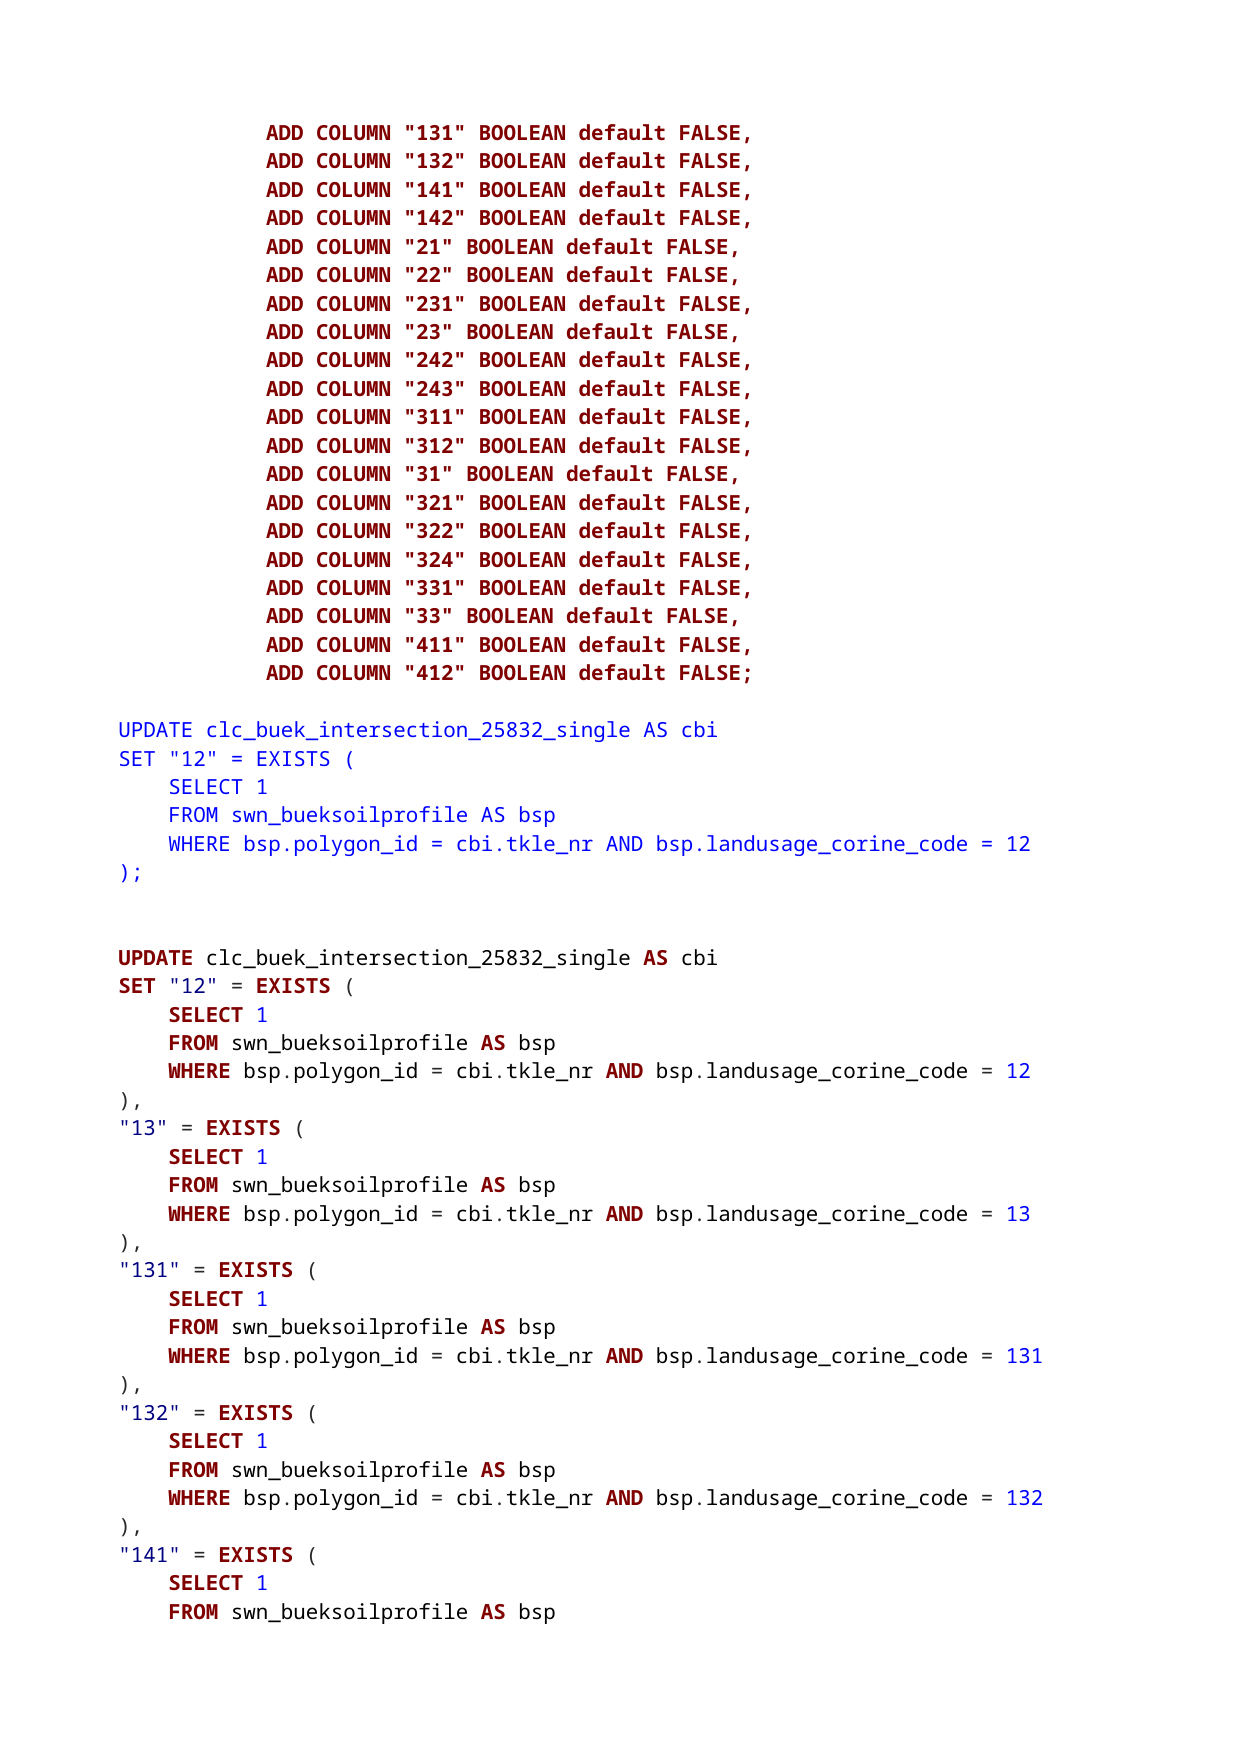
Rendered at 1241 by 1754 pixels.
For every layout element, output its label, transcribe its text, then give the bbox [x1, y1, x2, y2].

text ADD COLUMN "22" BOOLEAN default FALSE, [118, 260, 1122, 289]
text ADD COLUMN "231" BOOLEAN default FALSE, [118, 289, 1122, 317]
text "13" = EXISTS ( [118, 1113, 1122, 1142]
text ADD COLUMN "33" BOOLEAN default FALSE, [118, 602, 1122, 630]
text FROM swn_bueksoilprofile AS bsp [118, 1597, 1122, 1625]
text WHERE bsp.polygon_id = cbi.tkle_nr AND bsp.landusage_corine_code = 12 [118, 829, 1122, 857]
text ), [118, 1369, 1122, 1398]
text ), [118, 1085, 1122, 1113]
text ADD COLUMN "141" BOOLEAN default FALSE, [118, 175, 1122, 203]
text FROM swn_bueksoilprofile AS bsp [118, 1455, 1122, 1483]
text ADD COLUMN "311" BOOLEAN default FALSE, [118, 402, 1122, 431]
text ); [118, 857, 1122, 886]
text SET "12" = EXISTS ( [118, 971, 1122, 1000]
text SELECT 1 [118, 772, 1122, 801]
text "141" = EXISTS ( [118, 1540, 1122, 1568]
text ADD COLUMN "411" BOOLEAN default FALSE, [118, 630, 1122, 658]
text FROM swn_bueksoilprofile AS bsp [118, 801, 1122, 829]
text ADD COLUMN "21" BOOLEAN default FALSE, [118, 232, 1122, 260]
text "132" = EXISTS ( [118, 1398, 1122, 1426]
text ADD COLUMN "132" BOOLEAN default FALSE, [118, 147, 1122, 175]
text SELECT 1 [118, 1568, 1122, 1597]
text ADD COLUMN "312" BOOLEAN default FALSE, [118, 431, 1122, 459]
text SELECT 1 [118, 1426, 1122, 1455]
text WHERE bsp.polygon_id = cbi.tkle_nr AND bsp.landusage_corine_code = 131 [118, 1341, 1122, 1369]
text FROM swn_bueksoilprofile AS bsp [118, 1312, 1122, 1341]
text UPDATE clc_buek_intersection_25832_single AS cbi [118, 715, 1122, 744]
text ADD COLUMN "142" BOOLEAN default FALSE, [118, 203, 1122, 232]
text UPDATE clc_buek_intersection_25832_single AS cbi [118, 943, 1122, 971]
text WHERE bsp.polygon_id = cbi.tkle_nr AND bsp.landusage_corine_code = 12 [118, 1057, 1122, 1085]
text ADD COLUMN "243" BOOLEAN default FALSE, [118, 374, 1122, 402]
text ADD COLUMN "31" BOOLEAN default FALSE, [118, 459, 1122, 488]
text SELECT 1 [118, 1142, 1122, 1170]
text WHERE bsp.polygon_id = cbi.tkle_nr AND bsp.landusage_corine_code = 13 [118, 1199, 1122, 1227]
text ADD COLUMN "131" BOOLEAN default FALSE, [118, 118, 1122, 147]
text SELECT 1 [118, 1000, 1122, 1028]
text ADD COLUMN "322" BOOLEAN default FALSE, [118, 516, 1122, 545]
text FROM swn_bueksoilprofile AS bsp [118, 1028, 1122, 1057]
text WHERE bsp.polygon_id = cbi.tkle_nr AND bsp.landusage_corine_code = 132 [118, 1483, 1122, 1512]
text FROM swn_bueksoilprofile AS bsp [118, 1170, 1122, 1199]
text ADD COLUMN "412" BOOLEAN default FALSE; [118, 658, 1122, 687]
text ADD COLUMN "331" BOOLEAN default FALSE, [118, 573, 1122, 602]
text SET "12" = EXISTS ( [118, 744, 1122, 772]
text SELECT 1 [118, 1284, 1122, 1312]
text ), [118, 1512, 1122, 1540]
text ADD COLUMN "242" BOOLEAN default FALSE, [118, 346, 1122, 374]
text ADD COLUMN "321" BOOLEAN default FALSE, [118, 488, 1122, 516]
text ADD COLUMN "324" BOOLEAN default FALSE, [118, 545, 1122, 573]
text "131" = EXISTS ( [118, 1256, 1122, 1284]
text ), [118, 1227, 1122, 1256]
text ADD COLUMN "23" BOOLEAN default FALSE, [118, 317, 1122, 346]
